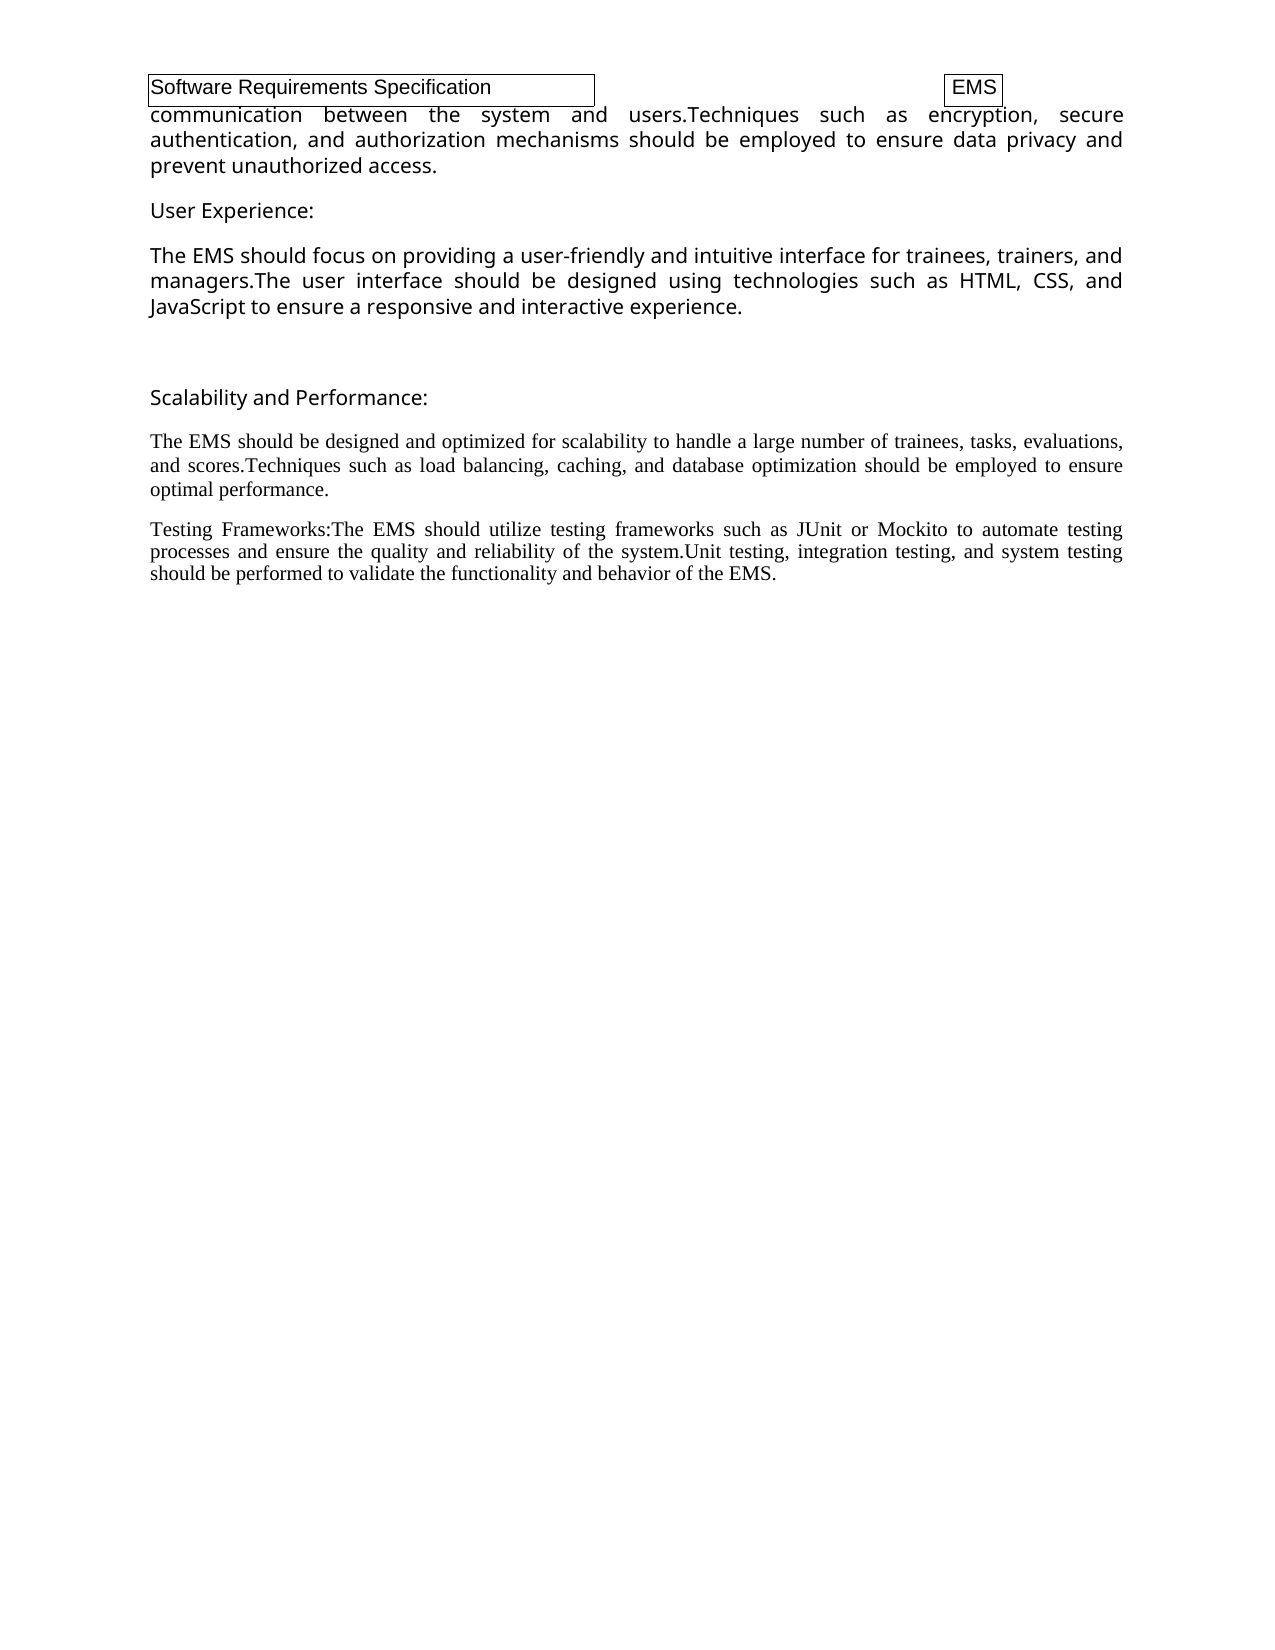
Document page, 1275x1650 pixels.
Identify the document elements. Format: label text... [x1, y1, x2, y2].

text The EMS should focus on providing a user-friendly and intuitive interface for trainees, trainers, and managers.The user interface should be designed using technologies such as HTML, CSS, and JavaScript to ensure a responsive and interactive experience. [150, 243, 1125, 321]
text communication between the system and users.Techniques such as encryption, secure authentication, and authorization mechanisms should be employed to ensure data privacy and prevent unauthorized access. [150, 102, 1125, 180]
text User Experience: [150, 197, 1194, 225]
text The EMS should be designed and optimized for scalability to handle a large number of trainees, tasks, evaluations, and scores.Techniques such as load balancing, caching, and database optimization should be employed to ensure optimal performance. [150, 428, 1125, 501]
text Scalability and Performance: [150, 384, 1125, 410]
text Testing Frameworks:The EMS should utilize testing frameworks such as JUnit or Mockito to automate testing processes and ensure the quality and reliability of the system.Unit testing, integration testing, and system testing should be performed to validate the functionality and behavior of the EMS. [150, 519, 1125, 585]
